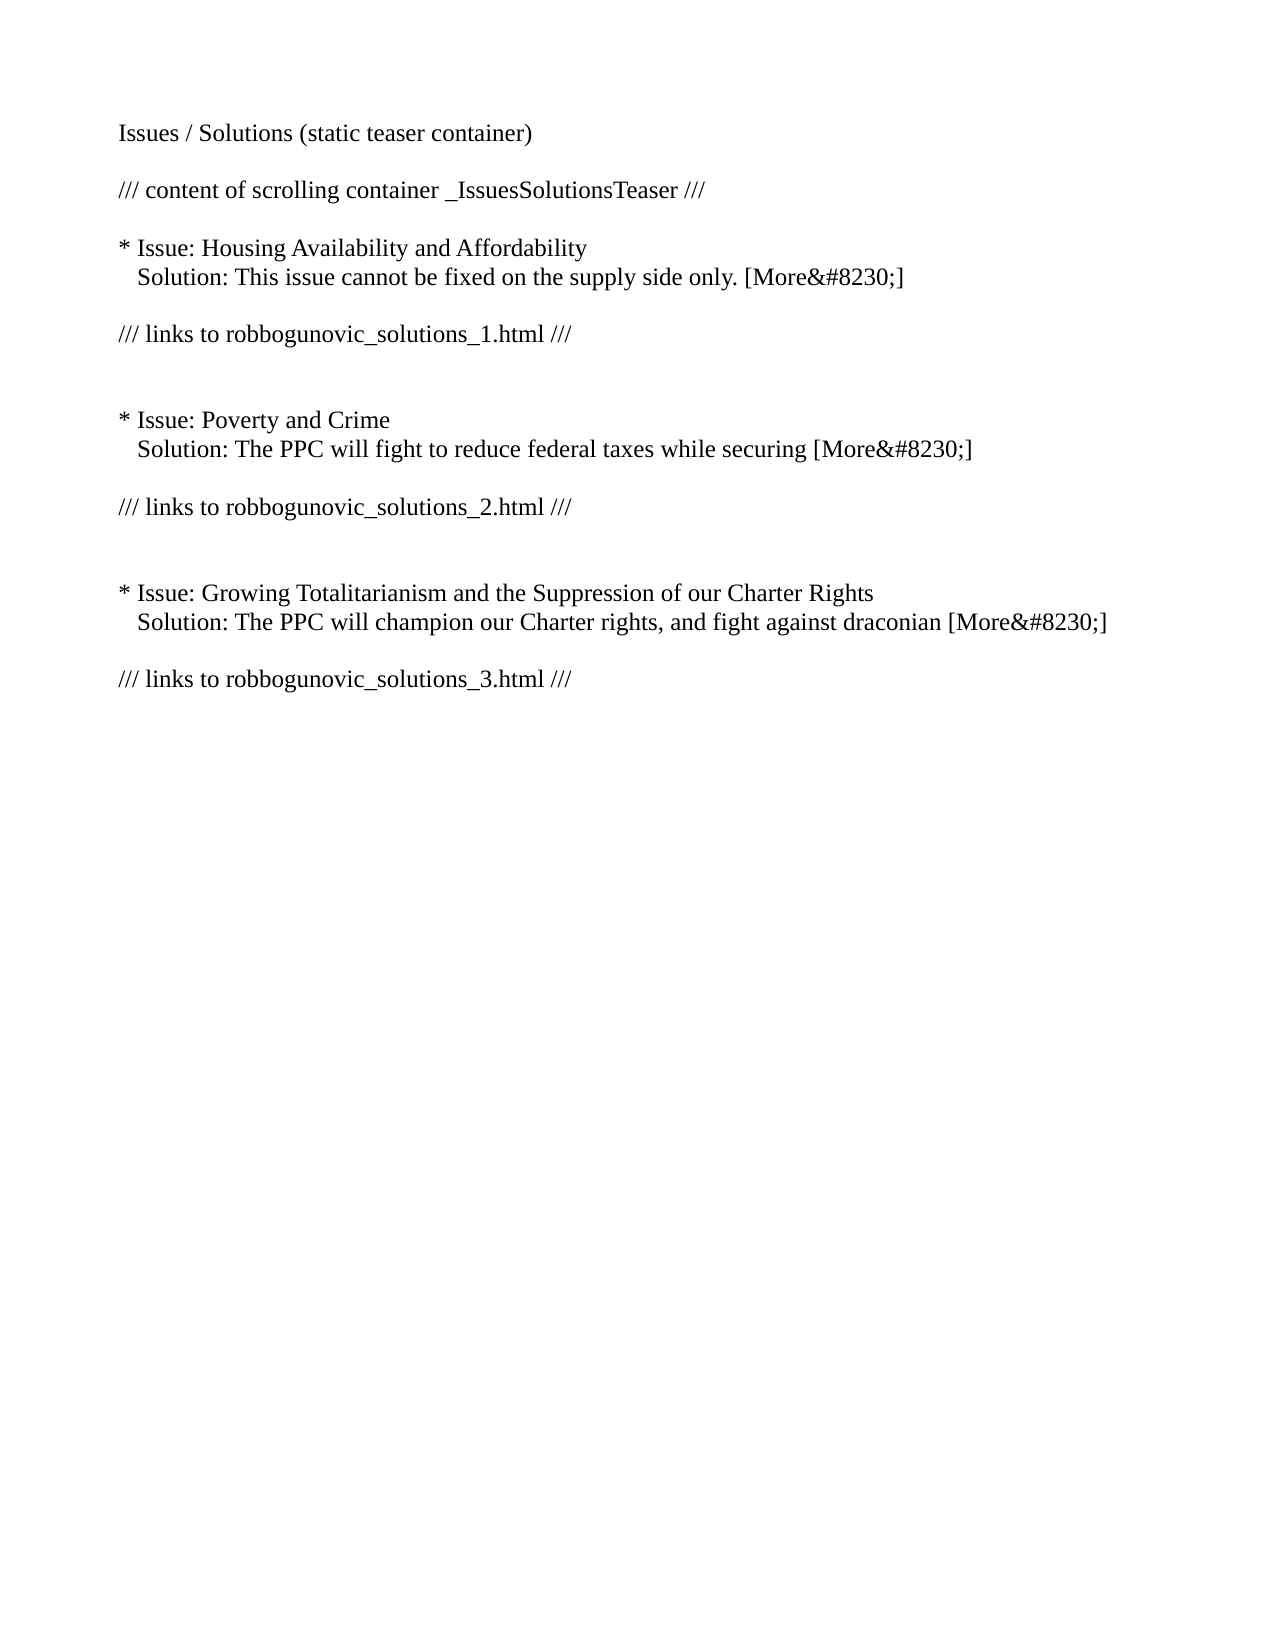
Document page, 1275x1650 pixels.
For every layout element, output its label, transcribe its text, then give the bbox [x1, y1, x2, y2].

text * Issue: Poverty and Crime [118, 406, 1157, 434]
text /// links to robbogunovic_solutions_2.html /// [118, 492, 1157, 521]
text Solution: The PPC will champion our Charter rights, and fight against draconian [More&#8230;] [118, 607, 1157, 636]
text /// content of scrolling container _IssuesSolutionsTeaser /// [118, 176, 1157, 204]
text * Issue: Growing Totalitarianism and the Suppression of our Charter Rights [118, 578, 1157, 607]
text /// links to robbogunovic_solutions_3.html /// [118, 664, 1157, 693]
text Issues / Solutions (static teaser container) [118, 118, 1157, 147]
text * Issue: Housing Availability and Affordability [118, 233, 1157, 262]
text Solution: This issue cannot be fixed on the supply side only. [More&#8230;] [118, 262, 1157, 291]
text /// links to robbogunovic_solutions_1.html /// [118, 319, 1157, 348]
text Solution: The PPC will fight to reduce federal taxes while securing [More&#8230;] [118, 434, 1157, 463]
